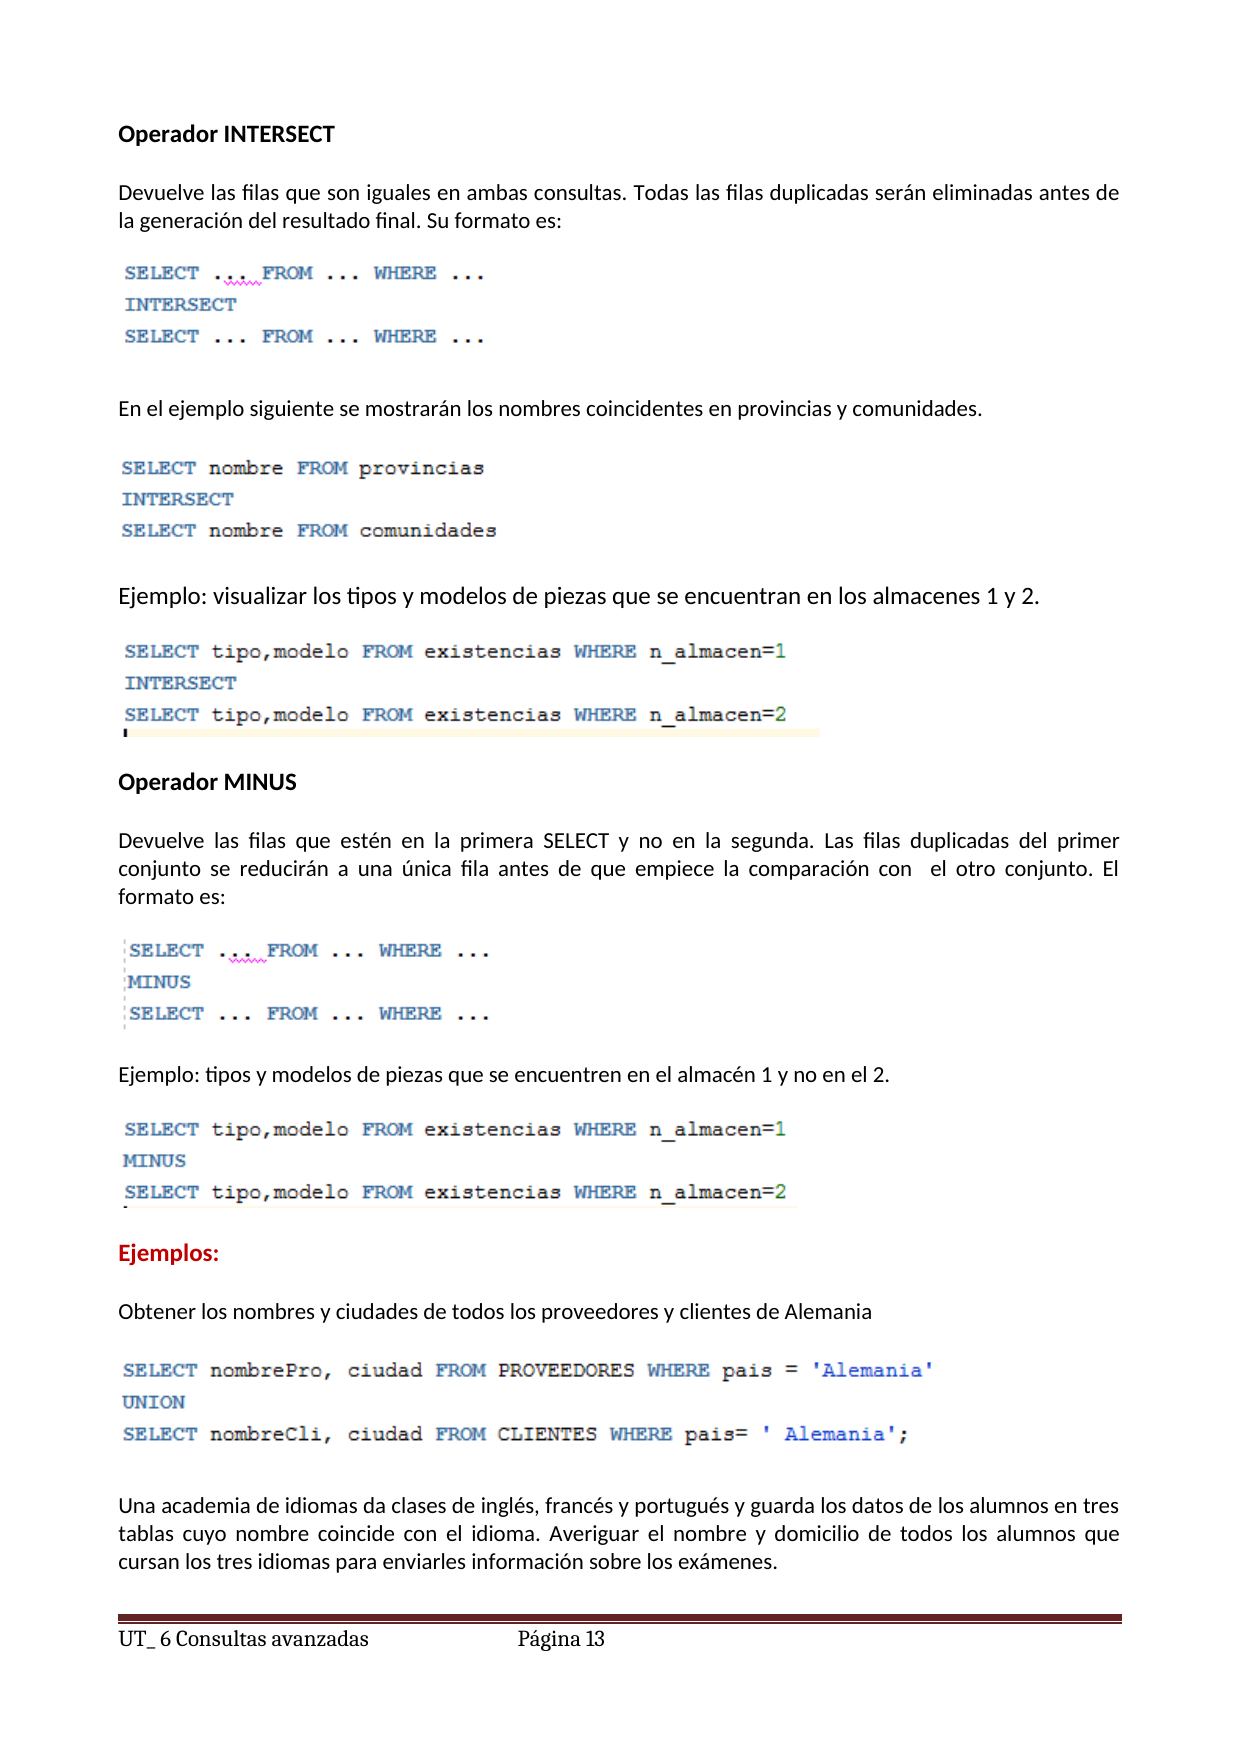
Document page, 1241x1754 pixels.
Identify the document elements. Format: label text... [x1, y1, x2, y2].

picture [121, 939, 508, 1031]
picture [121, 263, 509, 365]
text Una academia de idiomas da clases de inglés, francés y portugués y guarda los datos de los alumnos en tres tablas cuyo nombre coincide con el idioma. Averiguar el nombre y domicilio de todos los alumnos que cursan los tres idiomas para enviarles información sobre los exámenes. [118, 1491, 1122, 1575]
text Operador MINUS [118, 766, 1122, 797]
picture [121, 639, 820, 737]
picture [121, 1353, 959, 1463]
text Ejemplo: visualizar los tipos y modelos de piezas que se encuentran en los almacenes 1 y 2. [118, 580, 1122, 611]
text Obtener los nombres y ciudades de todos los proveedores y clientes de Alemania [118, 1297, 1122, 1325]
text En el ejemplo siguiente se mostrarán los nombres coincidentes en provincias y comunidades. [118, 394, 1122, 422]
picture [121, 1117, 798, 1208]
text Ejemplo: tipos y modelos de piezas que se encuentren en el almacén 1 y no en el 2. [118, 1060, 1122, 1088]
text Devuelve las filas que estén en la primera SELECT y no en la segunda. Las filas duplicadas del primer conjunto se reducirán a una única fila antes de que empiece la comparación con el otro conjunto. El formato es: [118, 826, 1122, 910]
text Operador INTERSECT [118, 118, 1122, 149]
picture [121, 451, 528, 551]
text Devuelve las filas que son iguales en ambas consultas. Todas las filas duplicadas serán eliminadas antes de la generación del resultado final. Su formato es: [118, 178, 1122, 234]
text Ejemplos: [118, 1237, 1122, 1268]
